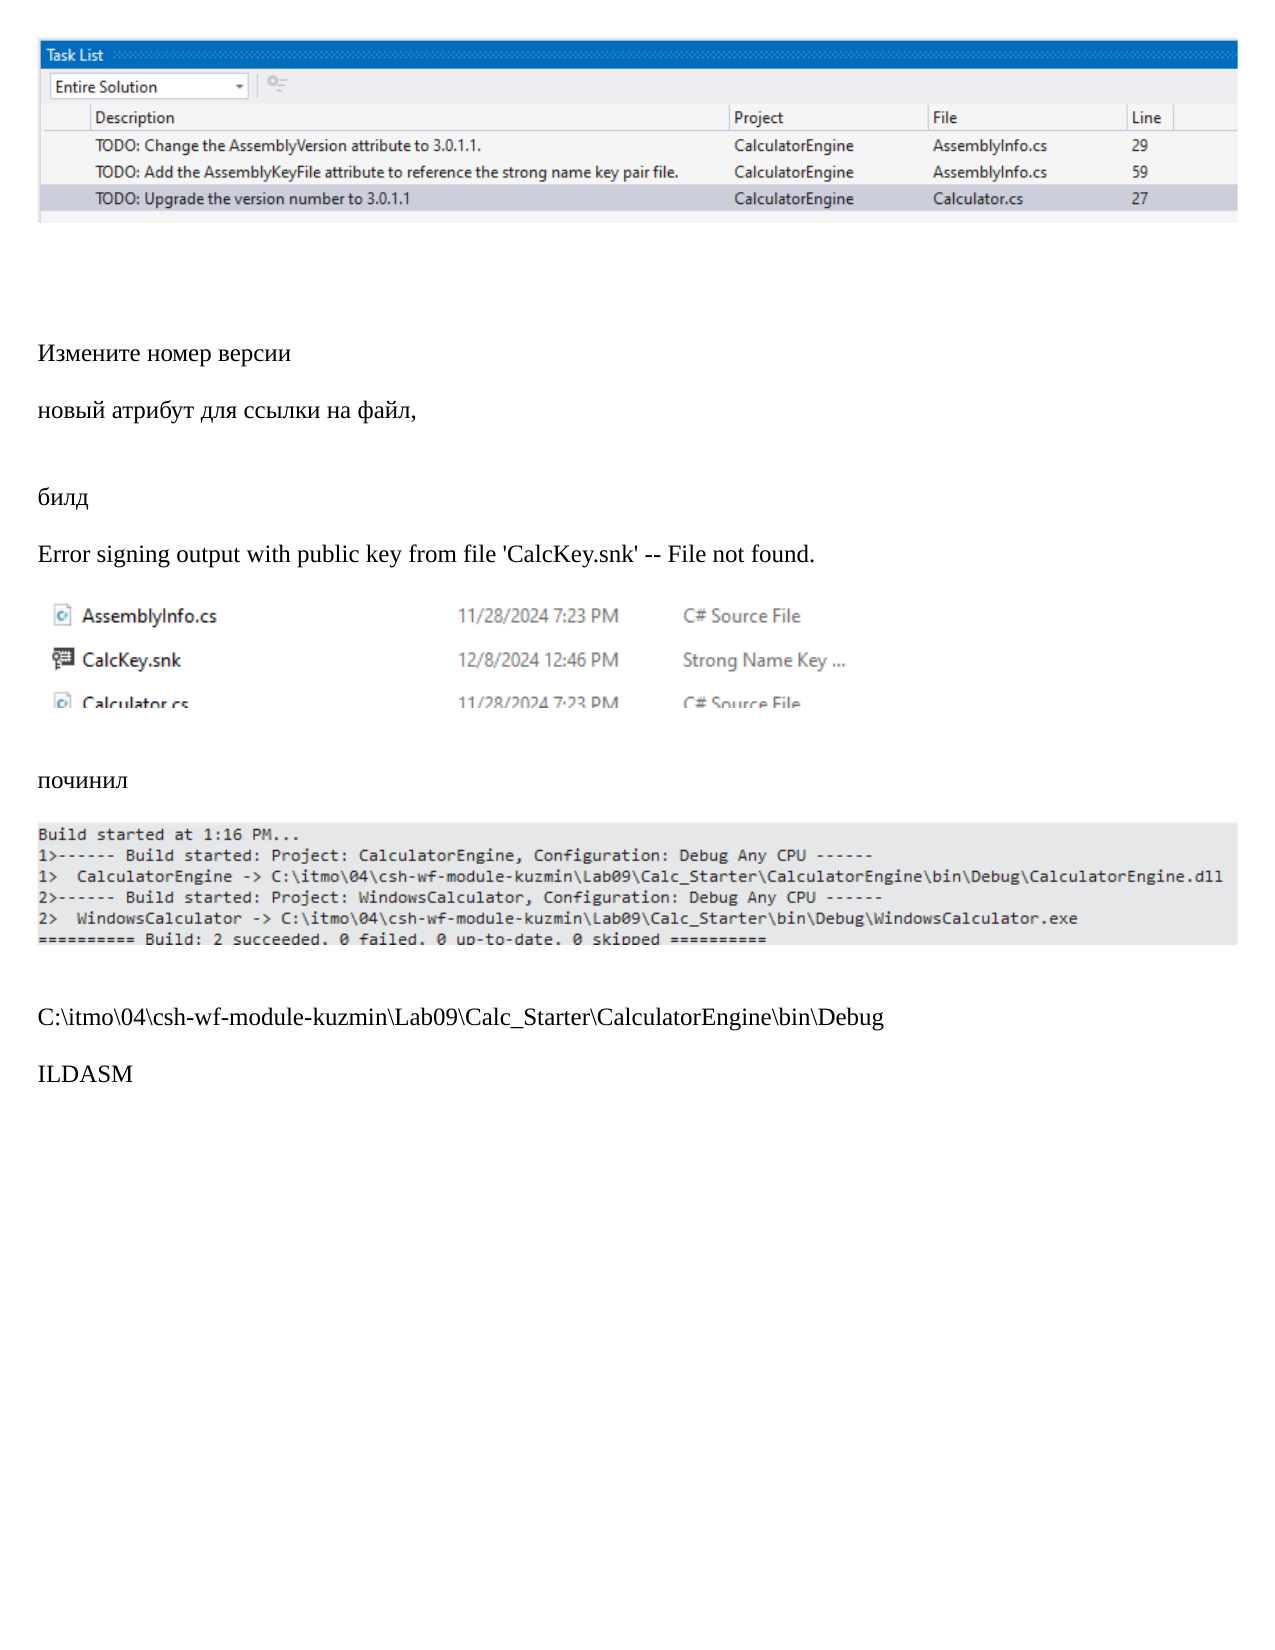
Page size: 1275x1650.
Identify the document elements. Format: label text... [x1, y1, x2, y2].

picture [37, 596, 860, 708]
text Error signing output with public key from file 'CalcKey.snk' -- File not found. [37, 539, 1237, 568]
text Измените номер версии [37, 338, 1237, 367]
text новый атрибут для ссылки на файл, [37, 395, 1237, 424]
picture [37, 822, 1238, 945]
picture [37, 37, 1238, 223]
text C:\itmo\04\csh-wf-module-kuzmin\Lab09\Calc_Starter\CalculatorEngine\bin\Debug [37, 1002, 1237, 1031]
text билд [37, 482, 1237, 510]
text починил [37, 765, 1237, 794]
text ILDASM [37, 1059, 1237, 1088]
